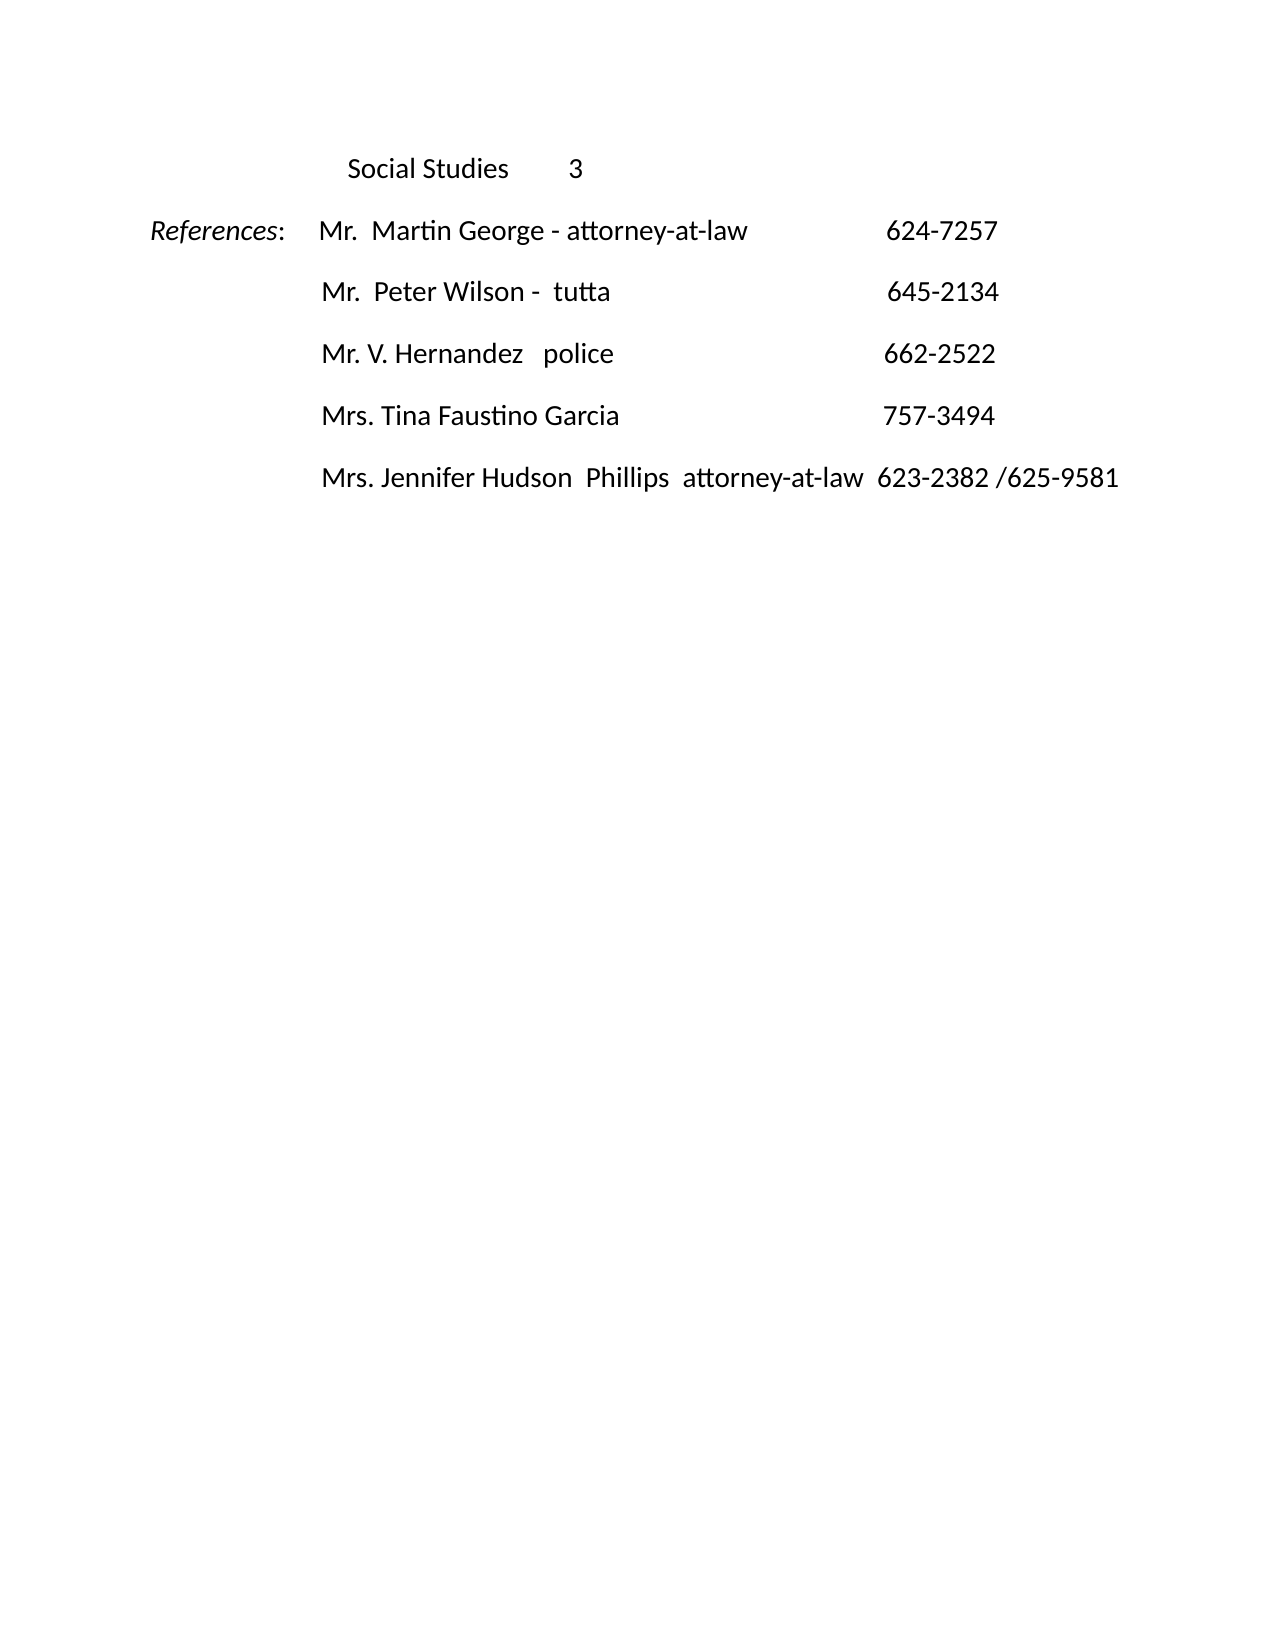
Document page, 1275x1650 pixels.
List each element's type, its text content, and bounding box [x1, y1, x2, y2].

text Mr. Peter Wilson - tutta 645-2134 [150, 273, 1125, 309]
text Mr. V. Hernandez police 662-2522 [150, 335, 1125, 371]
text References: Mr. Martin George - attorney-at-law 624-7257 [150, 212, 1125, 247]
text Social Studies 3 [150, 150, 1125, 186]
text Mrs. Tina Faustino Garcia 757-3494 [150, 397, 1125, 433]
text Mrs. Jennifer Hudson Phillips attorney-at-law 623-2382 /625-9581 [150, 459, 1125, 494]
